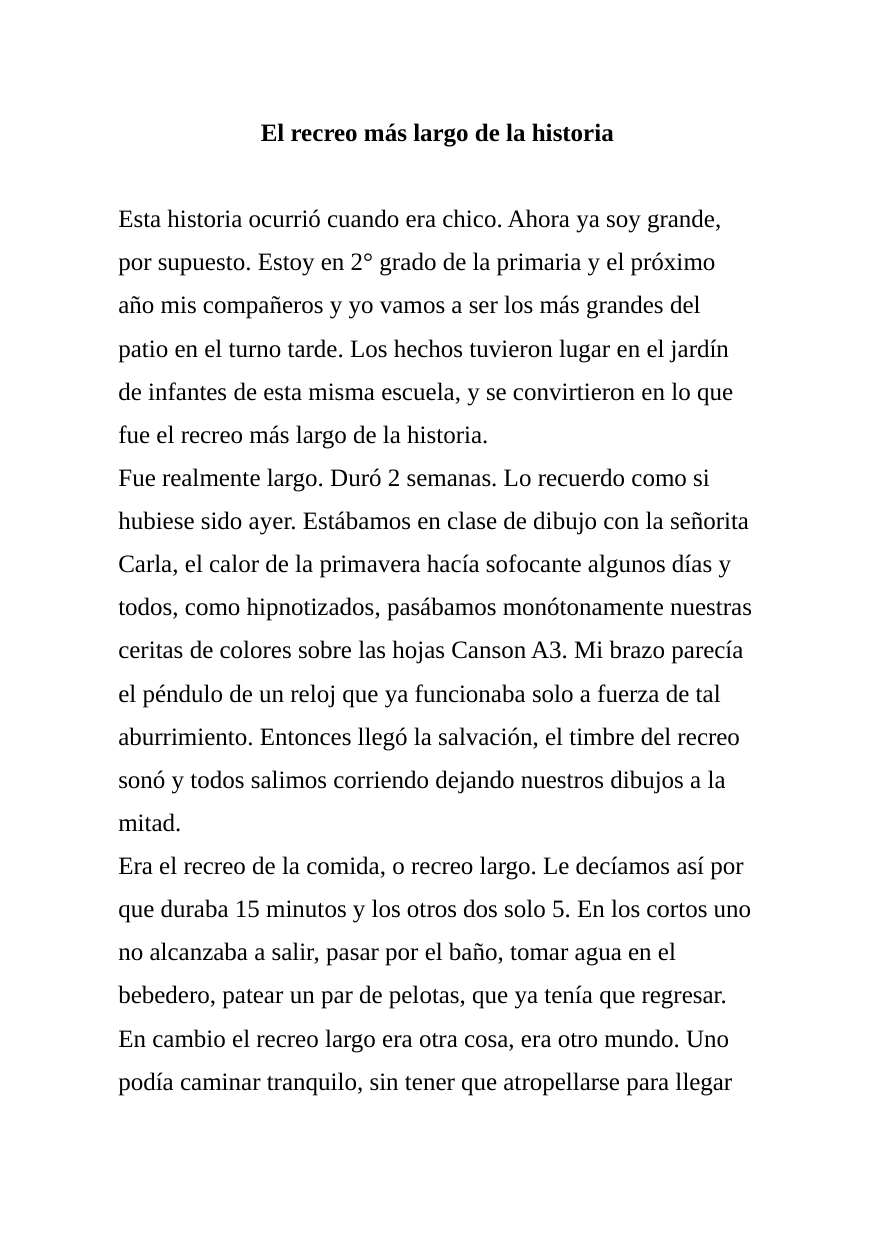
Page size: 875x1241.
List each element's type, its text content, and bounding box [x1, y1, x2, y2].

text Esta historia ocurrió cuando era chico. Ahora ya soy grande, por supuesto. Estoy en 2° grado de la primaria y el próximo año mis compañeros y yo vamos a ser los más grandes del patio en el turno tarde. Los hechos tuvieron lugar en el jardín de infantes de esta misma escuela, y se convirtieron en lo que fue el recreo más largo de la historia. [118, 204, 756, 449]
text Era el recreo de la comida, o recreo largo. Le decíamos así por que duraba 15 minutos y los otros dos solo 5. En los cortos uno no alcanzaba a salir, pasar por el baño, tomar agua en el bebedero, patear un par de pelotas, que ya tenía que regresar. En cambio el recreo largo era otra cosa, era otro mundo. Uno podía caminar tranquilo, sin tener que atropellarse para llegar [118, 851, 756, 1096]
text Fue realmente largo. Duró 2 semanas. Lo recuerdo como si hubiese sido ayer. Estábamos en clase de dibujo con la señorita Carla, el calor de la primavera hacía sofocante algunos días y todos, como hipnotizados, pasábamos monótonamente nuestras ceritas de colores sobre las hojas Canson A3. Mi brazo parecía el péndulo de un reloj que ya funcionaba solo a fuerza de tal aburrimiento. Entonces llegó la salvación, el timbre del recreo sonó y todos salimos corriendo dejando nuestros dibujos a la mitad. [118, 463, 756, 837]
text El recreo más largo de la historia [118, 118, 756, 147]
